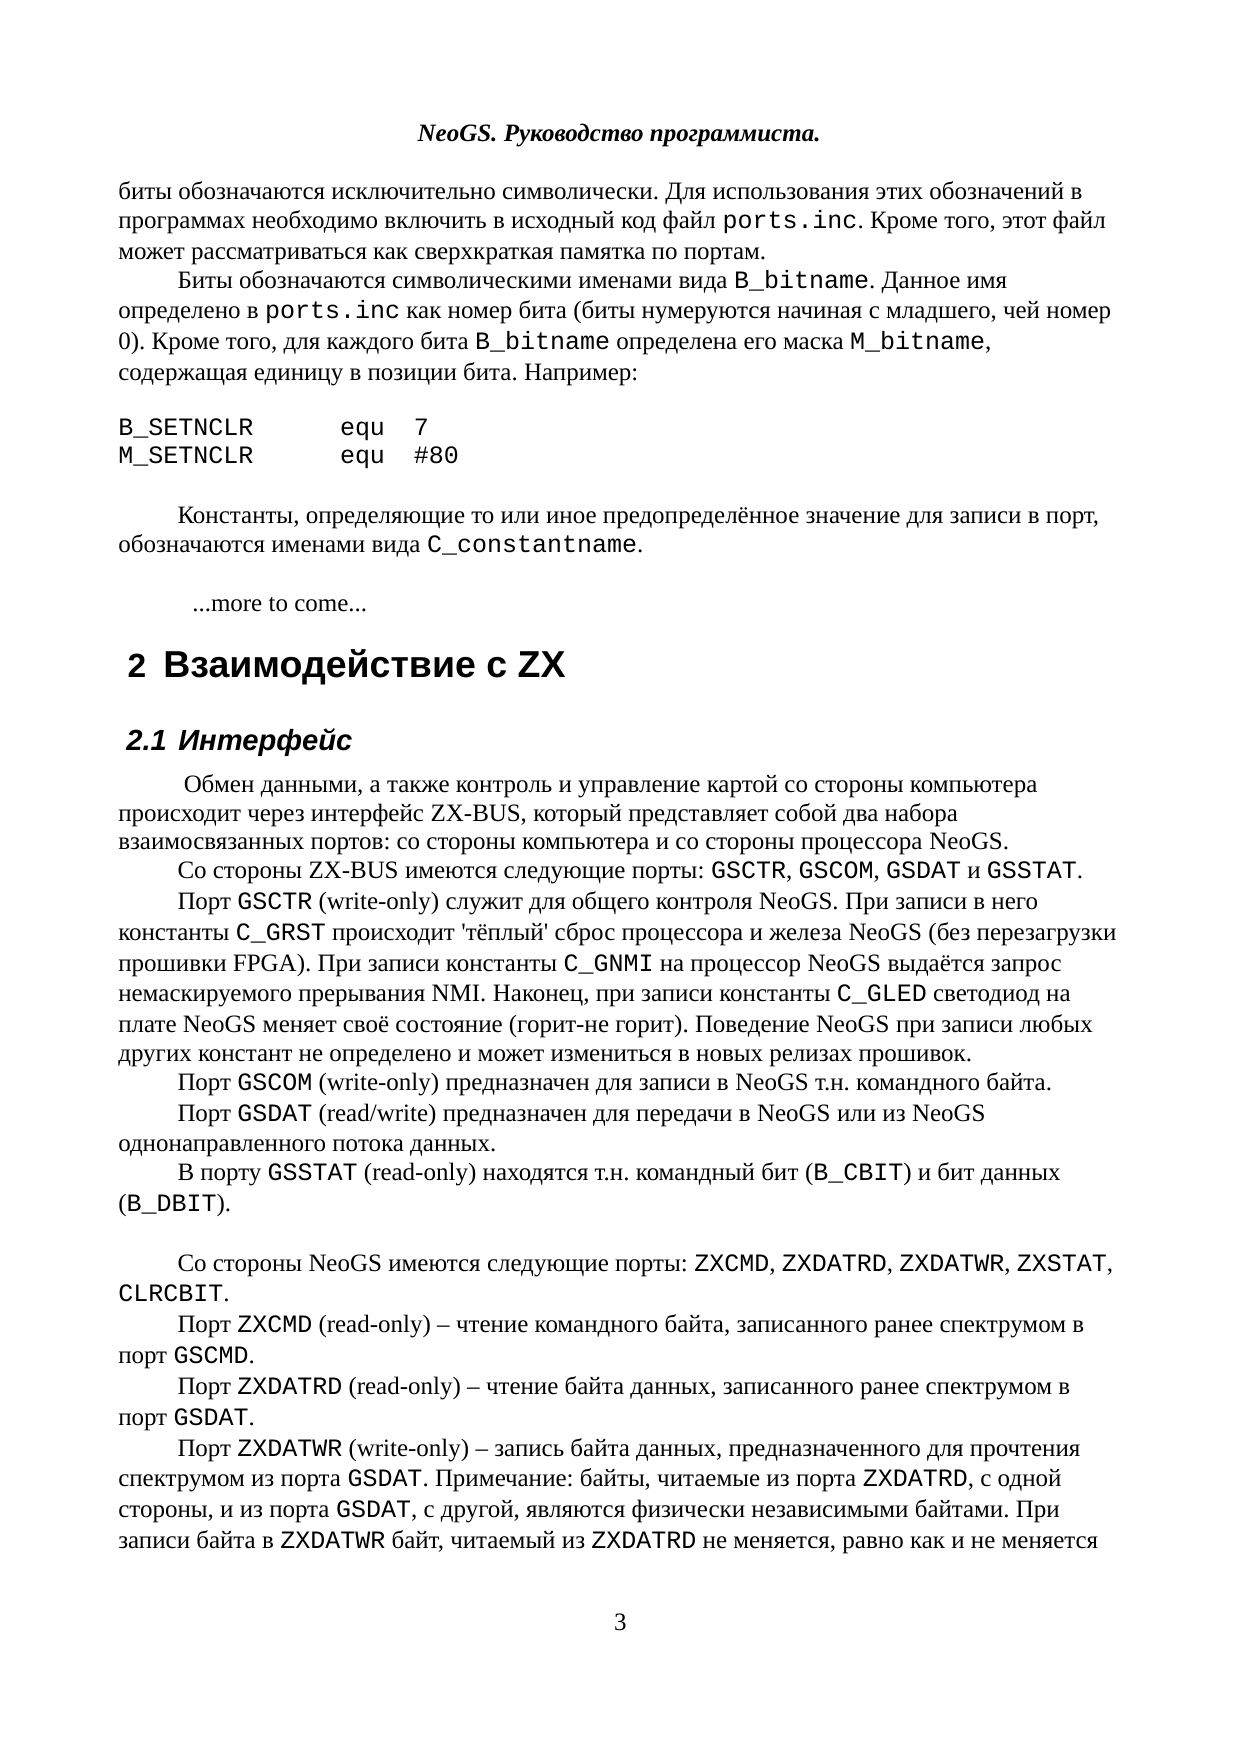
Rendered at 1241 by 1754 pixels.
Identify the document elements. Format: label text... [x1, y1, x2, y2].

text Порт GSCOM (write-only) предназначен для записи в NeoGS т.н. командного байта. [118, 1067, 1122, 1098]
text В порту GSSTAT (read-only) находятся т.н. командный бит (B_CBIT) и бит данных (B_DBIT). [118, 1157, 1122, 1219]
subtitle Интерфейс [118, 723, 1122, 756]
text B_SETNCLR equ 7 [118, 415, 1122, 443]
text Биты обозначаются символическими именами вида B_bitname. Данное имя определено в ports.inc как номер бита (биты нумеруются начиная с младшего, чей номер 0). Кроме того, для каждого бита B_bitname определена его маска M_bitname, содержащая единицу в позиции бита. Например: [118, 265, 1122, 386]
text Со стороны NeoGS имеются следующие порты: ZXCMD, ZXDATRD, ZXDATWR, ZXSTAT, CLRCBIT. [118, 1248, 1122, 1309]
text Константы, определяющие то или иное предопределённое значение для записи в порт, обозначаются именами вида C_constantname. [118, 500, 1122, 560]
text Порт ZXDATWR (write-only) – запись байта данных, предназначенного для прочтения спектрумом из порта GSDAT. Примечание: байты, читаемые из порта ZXDATRD, с одной стороны, и из порта GSDAT, с другой, являются физически независимыми байтами. При записи байта в ZXDATWR байт, читаемый из ZXDATRD не меняется, равно как и не меняется [118, 1433, 1122, 1556]
text Обмен данными, а также контроль и управление картой со стороны компьютера происходит через интерфейс ZX-BUS, который представляет собой два набора взаимосвязанных портов: со стороны компьютера и со стороны процессора NeoGS. [118, 769, 1122, 855]
text биты обозначаются исключительно символически. Для использования этих обозначений в программах необходимо включить в исходный код файл ports.inc. Кроме того, этот файл может рассматриваться как сверхкраткая памятка по портам. [118, 176, 1122, 265]
text Со стороны ZX-BUS имеются следующие порты: GSCTR, GSCOM, GSDAT и GSSTAT. [118, 855, 1122, 886]
text Порт ZXCMD (read-only) – чтение командного байта, записанного ранее спектрумом в порт GSCMD. [118, 1309, 1122, 1371]
subtitle Взаимодействие с ZX [118, 642, 1122, 685]
text Порт GSDAT (read/write) предназначен для передачи в NeoGS или из NeoGS однонаправленного потока данных. [118, 1098, 1122, 1157]
text Порт GSCTR (write-only) служит для общего контроля NeoGS. При записи в него константы C_GRST происходит 'тёплый' сброс процессора и железа NeoGS (без перезагрузки прошивки FPGA). При записи константы C_GNMI на процессор NeoGS выдаётся запрос немаскируемого прерывания NMI. Наконец, при записи константы C_GLED светодиод на плате NeoGS меняет своё состояние (горит-не горит). Поведение NeoGS при записи любых других констант не определено и может измениться в новых релизах прошивок. [118, 886, 1122, 1067]
text ...more to come... [118, 588, 1122, 617]
text Порт ZXDATRD (read-only) – чтение байта данных, записанного ранее спектрумом в порт GSDAT. [118, 1371, 1122, 1433]
text M_SETNCLR equ #80 [118, 443, 1122, 471]
